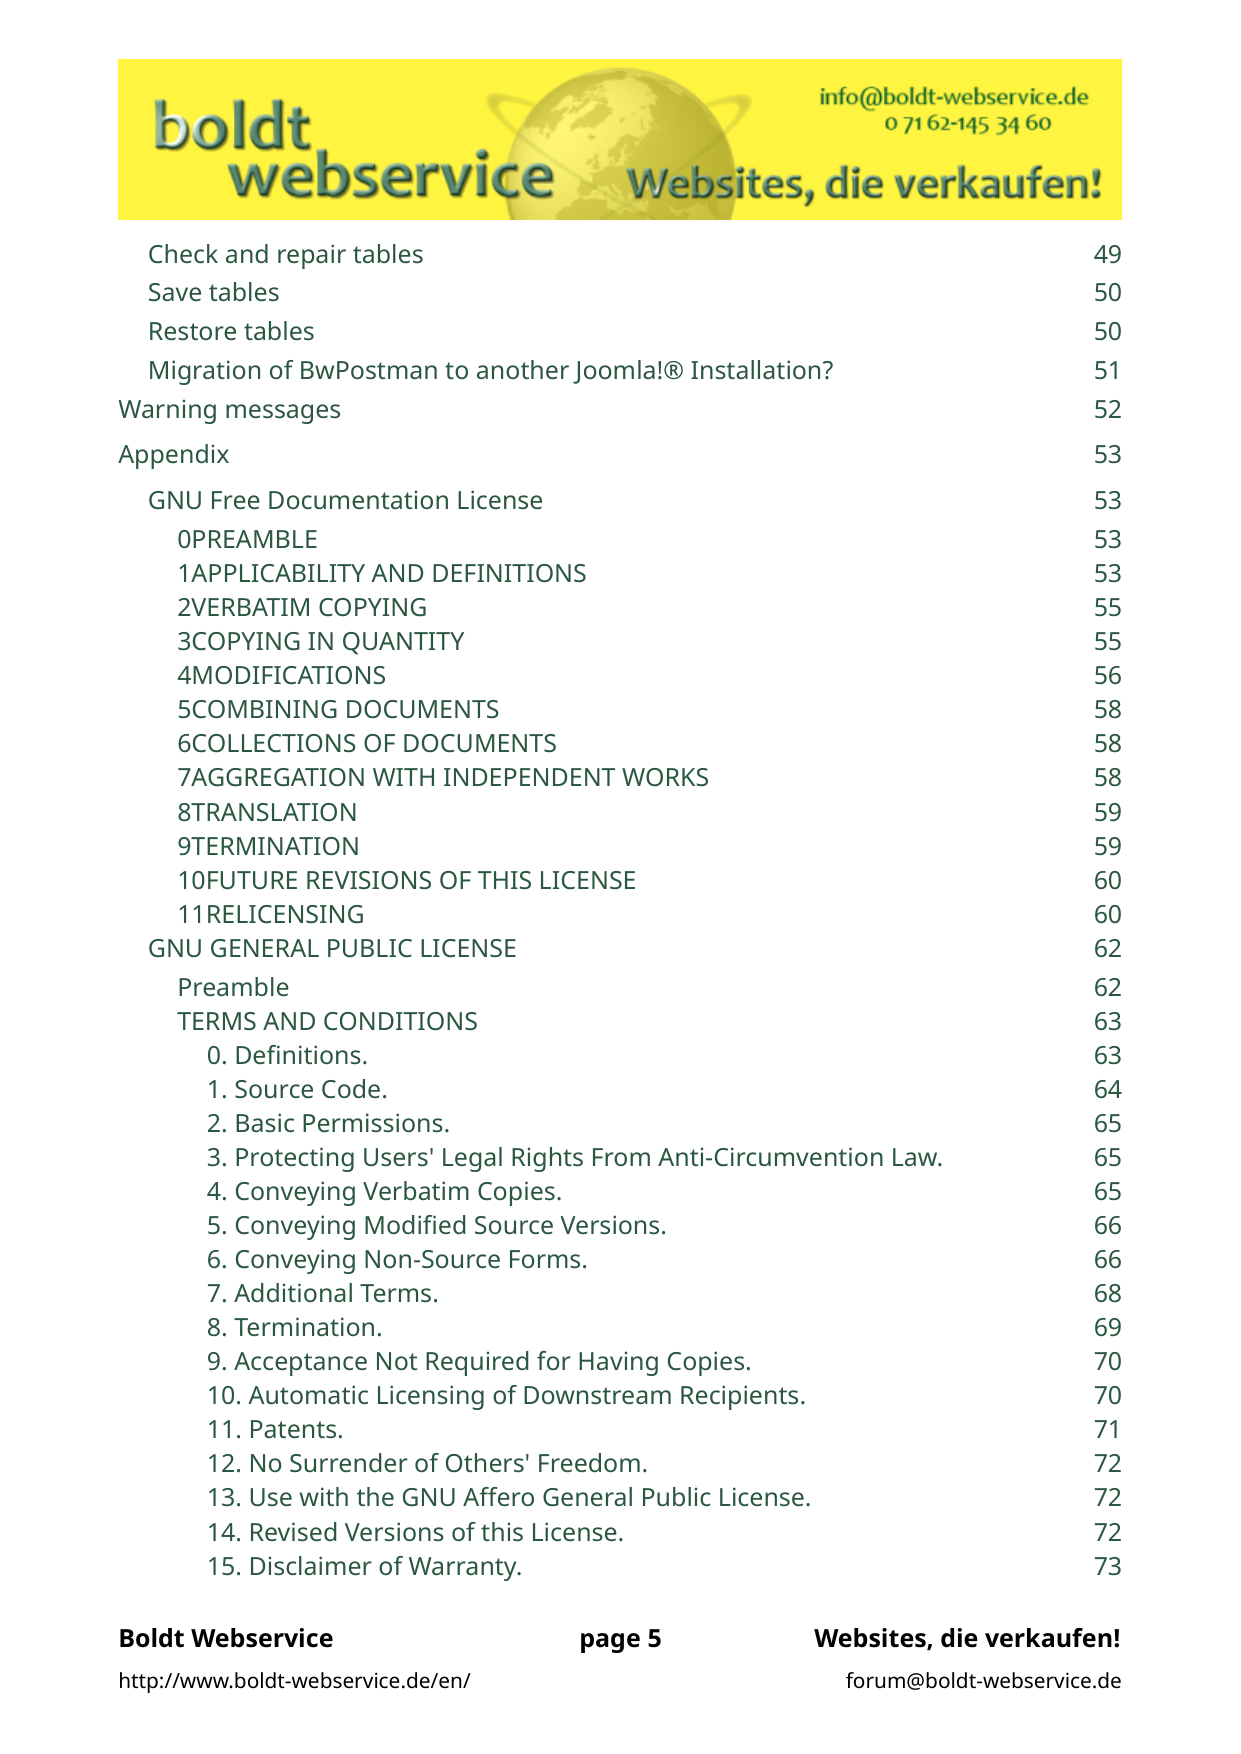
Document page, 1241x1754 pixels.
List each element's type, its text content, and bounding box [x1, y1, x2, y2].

text 4MODIFICATIONS 56 [177, 658, 1122, 692]
text 9TERMINATION 59 [177, 828, 1122, 862]
text 7. Additional Terms. 68 [207, 1276, 1122, 1310]
text 0PREAMBLE 53 [177, 522, 1122, 556]
text GNU GENERAL PUBLIC LICENSE 62 [148, 930, 1122, 964]
text 11. Patents. 71 [207, 1412, 1122, 1446]
text Warning messages 52 [118, 391, 1122, 425]
text 6. Conveying Non-Source Forms. 66 [207, 1242, 1122, 1276]
text 1. Source Code. 64 [207, 1071, 1122, 1105]
text Restore tables 50 [148, 314, 1122, 348]
text 5. Conveying Modified Source Versions. 66 [207, 1208, 1122, 1242]
text 5COMBINING DOCUMENTS 58 [177, 692, 1122, 726]
text 13. Use with the GNU Affero General Public License. 72 [207, 1480, 1122, 1514]
text Check and repair tables 49 [148, 236, 1122, 270]
text 4. Conveying Verbatim Copies. 65 [207, 1173, 1122, 1208]
text 3. Protecting Users' Legal Rights From Anti-Circumvention Law. 65 [207, 1139, 1122, 1173]
text GNU Free Documentation License 53 [148, 483, 1122, 517]
text Migration of BwPostman to another Joomla!® Installation? 51 [148, 352, 1122, 387]
text TERMS AND CONDITIONS 63 [177, 1003, 1122, 1037]
text 6COLLECTIONS OF DOCUMENTS 58 [177, 726, 1122, 760]
text 2. Basic Permissions. 65 [207, 1105, 1122, 1139]
text 15. Disclaimer of Warranty. 73 [207, 1548, 1122, 1582]
text 8. Termination. 69 [207, 1310, 1122, 1344]
text 12. No Surrender of Others' Freedom. 72 [207, 1446, 1122, 1480]
text 3COPYING IN QUANTITY 55 [177, 624, 1122, 658]
text 10FUTURE REVISIONS OF THIS LICENSE 60 [177, 862, 1122, 896]
text 14. Revised Versions of this License. 72 [207, 1514, 1122, 1548]
text 8TRANSLATION 59 [177, 794, 1122, 828]
text Preamble 62 [177, 969, 1122, 1003]
text 10. Automatic Licensing of Downstream Recipients. 70 [207, 1378, 1122, 1412]
text Save tables 50 [148, 275, 1122, 309]
text 2VERBATIM COPYING 55 [177, 590, 1122, 624]
text 1APPLICABILITY AND DEFINITIONS 53 [177, 556, 1122, 590]
text 11RELICENSING 60 [177, 896, 1122, 930]
picture [118, 59, 1123, 220]
text Appendix 53 [118, 437, 1122, 471]
text 9. Acceptance Not Required for Having Copies. 70 [207, 1344, 1122, 1378]
text 0. Definitions. 63 [207, 1037, 1122, 1071]
text 7AGGREGATION WITH INDEPENDENT WORKS 58 [177, 760, 1122, 794]
